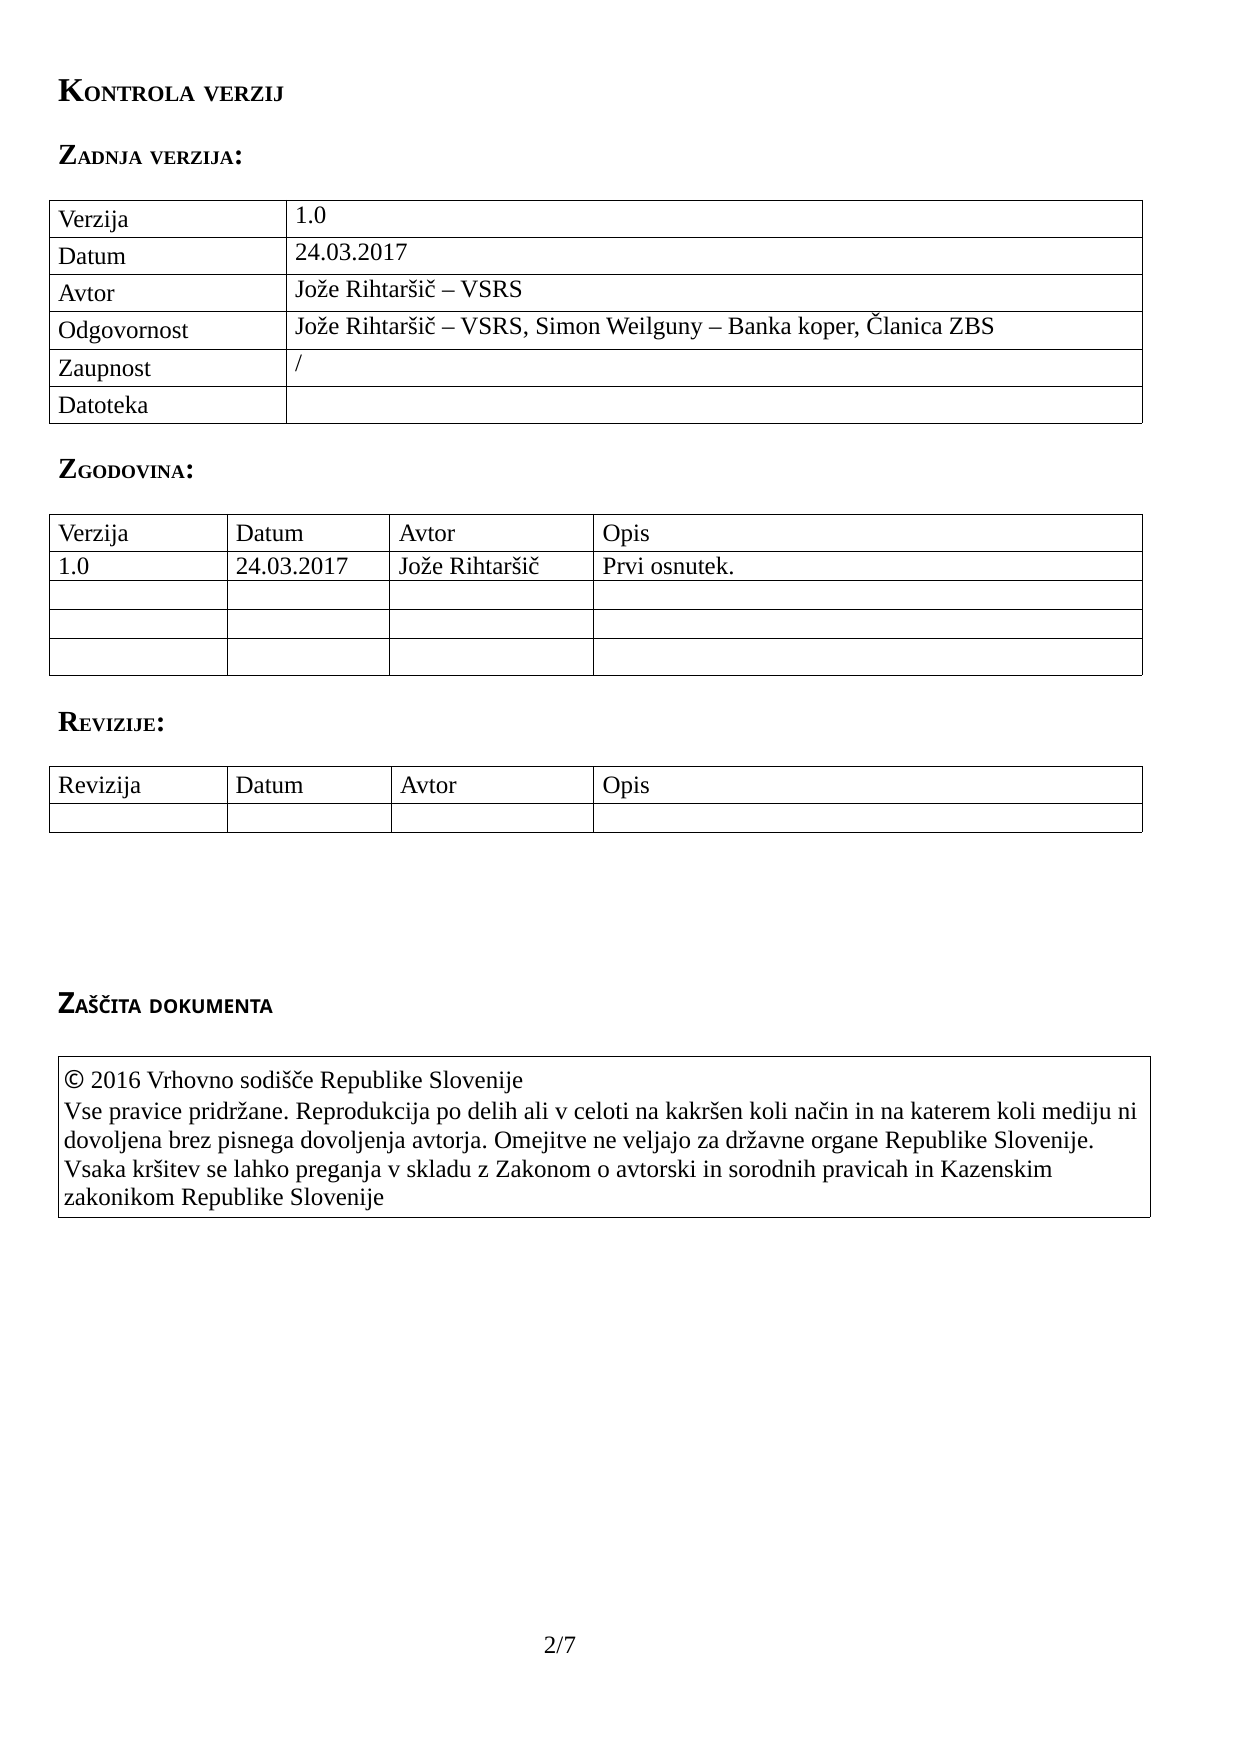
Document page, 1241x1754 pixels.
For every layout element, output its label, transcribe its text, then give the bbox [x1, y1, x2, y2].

table_cell [390, 610, 593, 638]
table_header Verzija [50, 201, 286, 237]
table_header Avtor [390, 515, 593, 551]
table_header Datum [228, 767, 391, 803]
table_cell [594, 804, 1142, 832]
table_cell [594, 610, 1142, 638]
table_cell [392, 804, 593, 832]
table_cell / [287, 350, 1142, 386]
table_cell [228, 610, 389, 638]
table_cell 24.03.2017 [228, 552, 389, 580]
text Revizije: [58, 704, 1177, 737]
table_header Revizija [50, 767, 227, 803]
table_cell [228, 581, 389, 609]
table_cell [228, 804, 391, 832]
table_cell Jože Rihtaršič – VSRS [287, 275, 1142, 311]
table_cell Datum [50, 238, 286, 274]
table_cell [390, 581, 593, 609]
table_header 1.0 [287, 201, 1142, 237]
text Kontrola verzij [58, 70, 1177, 109]
text Zaščita dokumenta [58, 982, 1177, 1022]
table_cell [50, 639, 227, 675]
table_cell Avtor [50, 275, 286, 311]
text Zgodovina: [58, 452, 1177, 485]
table_cell [390, 639, 593, 675]
table_cell Jože Rihtaršič – VSRS, Simon Weilguny – Banka koper, Članica ZBS [287, 312, 1142, 348]
table_cell Prvi osnutek. [594, 552, 1142, 580]
table_header Opis [594, 515, 1142, 551]
table_cell [228, 639, 389, 675]
table_header Opis [594, 767, 1142, 803]
table_cell [50, 610, 227, 638]
table_cell 24.03.2017 [287, 238, 1142, 274]
text Zadnja verzija: [58, 137, 1177, 171]
table_cell [594, 581, 1142, 609]
table_header Avtor [392, 767, 593, 803]
table_cell Jože Rihtaršič [390, 552, 593, 580]
table_header Verzija [50, 515, 227, 551]
table_header © 2016 Vrhovno sodišče Republike Slovenije Vse pravice pridržane. Reprodukcija po delih ali v celoti na kakršen koli način in na katerem koli mediju ni dovoljena brez pisnega dovoljenja avtorja. Omejitve ne veljajo za državne organe Republike Slovenije. Vsaka kršitev se lahko preganja v skladu z Zakonom o avtorski in sorodnih pravicah in Kazenskim zakonikom Republike Slovenije [59, 1057, 1150, 1217]
table_cell [287, 387, 1142, 423]
table_cell Zaupnost [50, 350, 286, 386]
table_cell [50, 581, 227, 609]
table_cell Datoteka [50, 387, 286, 423]
table_cell [50, 804, 227, 832]
table_cell 1.0 [50, 552, 227, 580]
table_cell Odgovornost [50, 312, 286, 348]
table_header Datum [228, 515, 389, 551]
table_cell [594, 639, 1142, 675]
